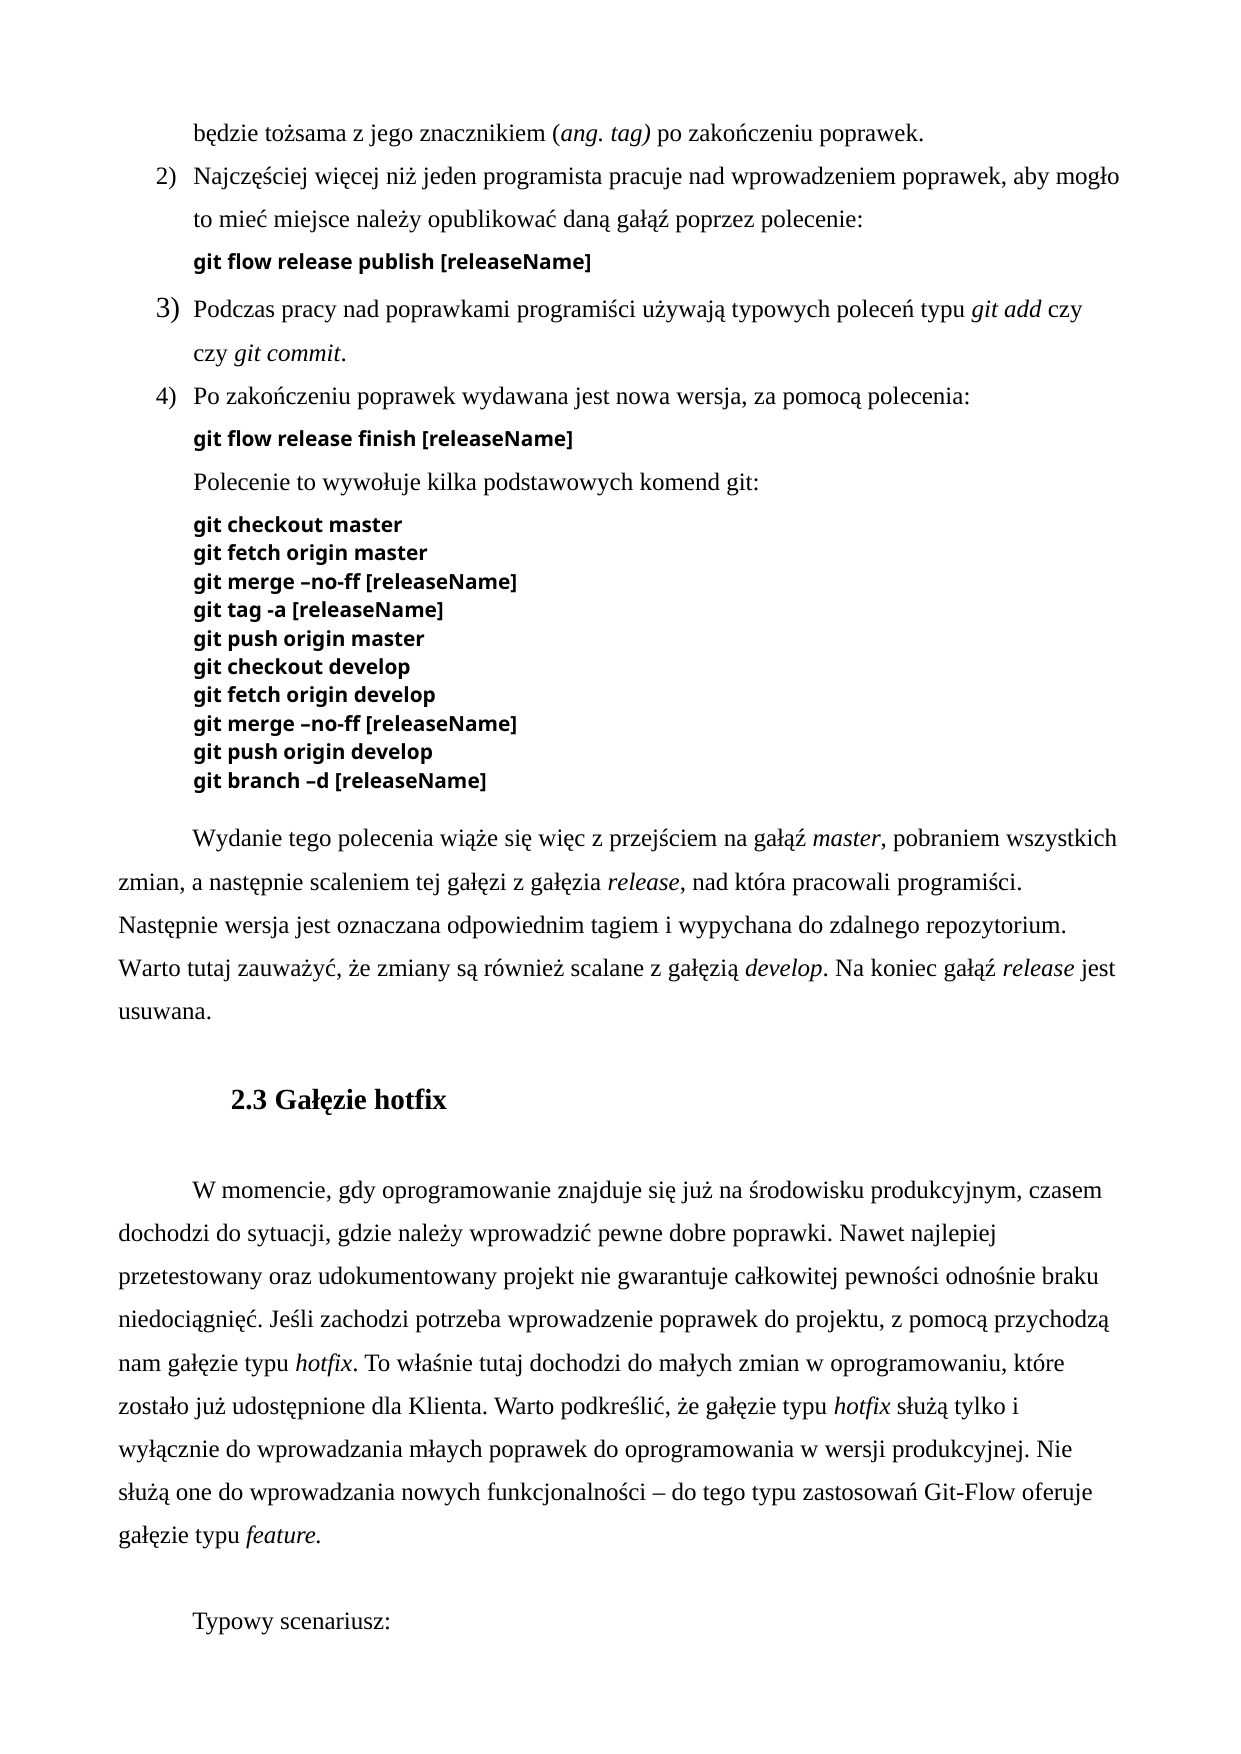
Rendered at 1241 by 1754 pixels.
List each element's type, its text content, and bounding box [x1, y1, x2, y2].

text Wydanie tego polecenia wiąże się więc z przejściem na gałąź master, pobraniem wszystkich zmian, a następnie scaleniem tej gałęzi z gałęzia release, nad która pracowali programiści. Następnie wersja jest oznaczana odpowiednim tagiem i wypychana do zdalnego repozytorium. Warto tutaj zauważyć, że zmiany są również scalane z gałęzią develop. Na koniec gałąź release jest usuwana. [118, 823, 1122, 1025]
list git tag -a [releaseName] [156, 595, 1122, 624]
list git checkout master [156, 510, 1122, 538]
list git fetch origin master [156, 538, 1122, 567]
list Po zakończeniu poprawek wydawana jest nowa wersja, za pomocą polecenia: [156, 381, 1122, 410]
list git flow release publish [releaseName] [156, 247, 1122, 276]
list git merge –no-ff [releaseName] [156, 709, 1122, 737]
list Najczęściej więcej niż jeden programista pracuje nad wprowadzeniem poprawek, aby mogło to mieć miejsce należy opublikować daną gałąź poprzez polecenie: [156, 161, 1122, 233]
list Podczas pracy nad poprawkami programiści używają typowych poleceń typu git add czy czy git commit. [156, 290, 1122, 367]
list git merge –no-ff [releaseName] [156, 567, 1122, 595]
list git fetch origin develop [156, 681, 1122, 709]
list git flow release finish [releaseName] [156, 424, 1122, 453]
list git checkout develop [156, 652, 1122, 681]
text W momencie, gdy oprogramowanie znajduje się już na środowisku produkcyjnym, czasem dochodzi do sytuacji, gdzie należy wprowadzić pewne dobre poprawki. Nawet najlepiej przetestowany oraz udokumentowany projekt nie gwarantuje całkowitej pewności odnośnie braku niedociągnięć. Jeśli zachodzi potrzeba wprowadzenie poprawek do projektu, z pomocą przychodzą nam gałęzie typu hotfix. To właśnie tutaj dochodzi do małych zmian w oprogramowaniu, które zostało już udostępnione dla Klienta. Warto podkreślić, że gałęzie typu hotfix służą tylko i wyłącznie do wprowadzania młaych poprawek do oprogramowania w wersji produkcyjnej. Nie służą one do wprowadzania nowych funkcjonalności – do tego typu zastosowań Git-Flow oferuje gałęzie typu feature. [118, 1175, 1122, 1549]
list git push origin develop [156, 737, 1122, 766]
list git branch –d [releaseName] [156, 766, 1122, 794]
list git push origin master [156, 624, 1122, 652]
text Typowy scenariusz: [118, 1606, 1122, 1635]
list będzie tożsama z jego znacznikiem (ang. tag) po zakończeniu poprawek. [156, 118, 1122, 147]
list 2.3 Gałęzie hotfix [193, 1082, 1122, 1115]
list Polecenie to wywołuje kilka podstawowych komend git: [156, 467, 1122, 496]
